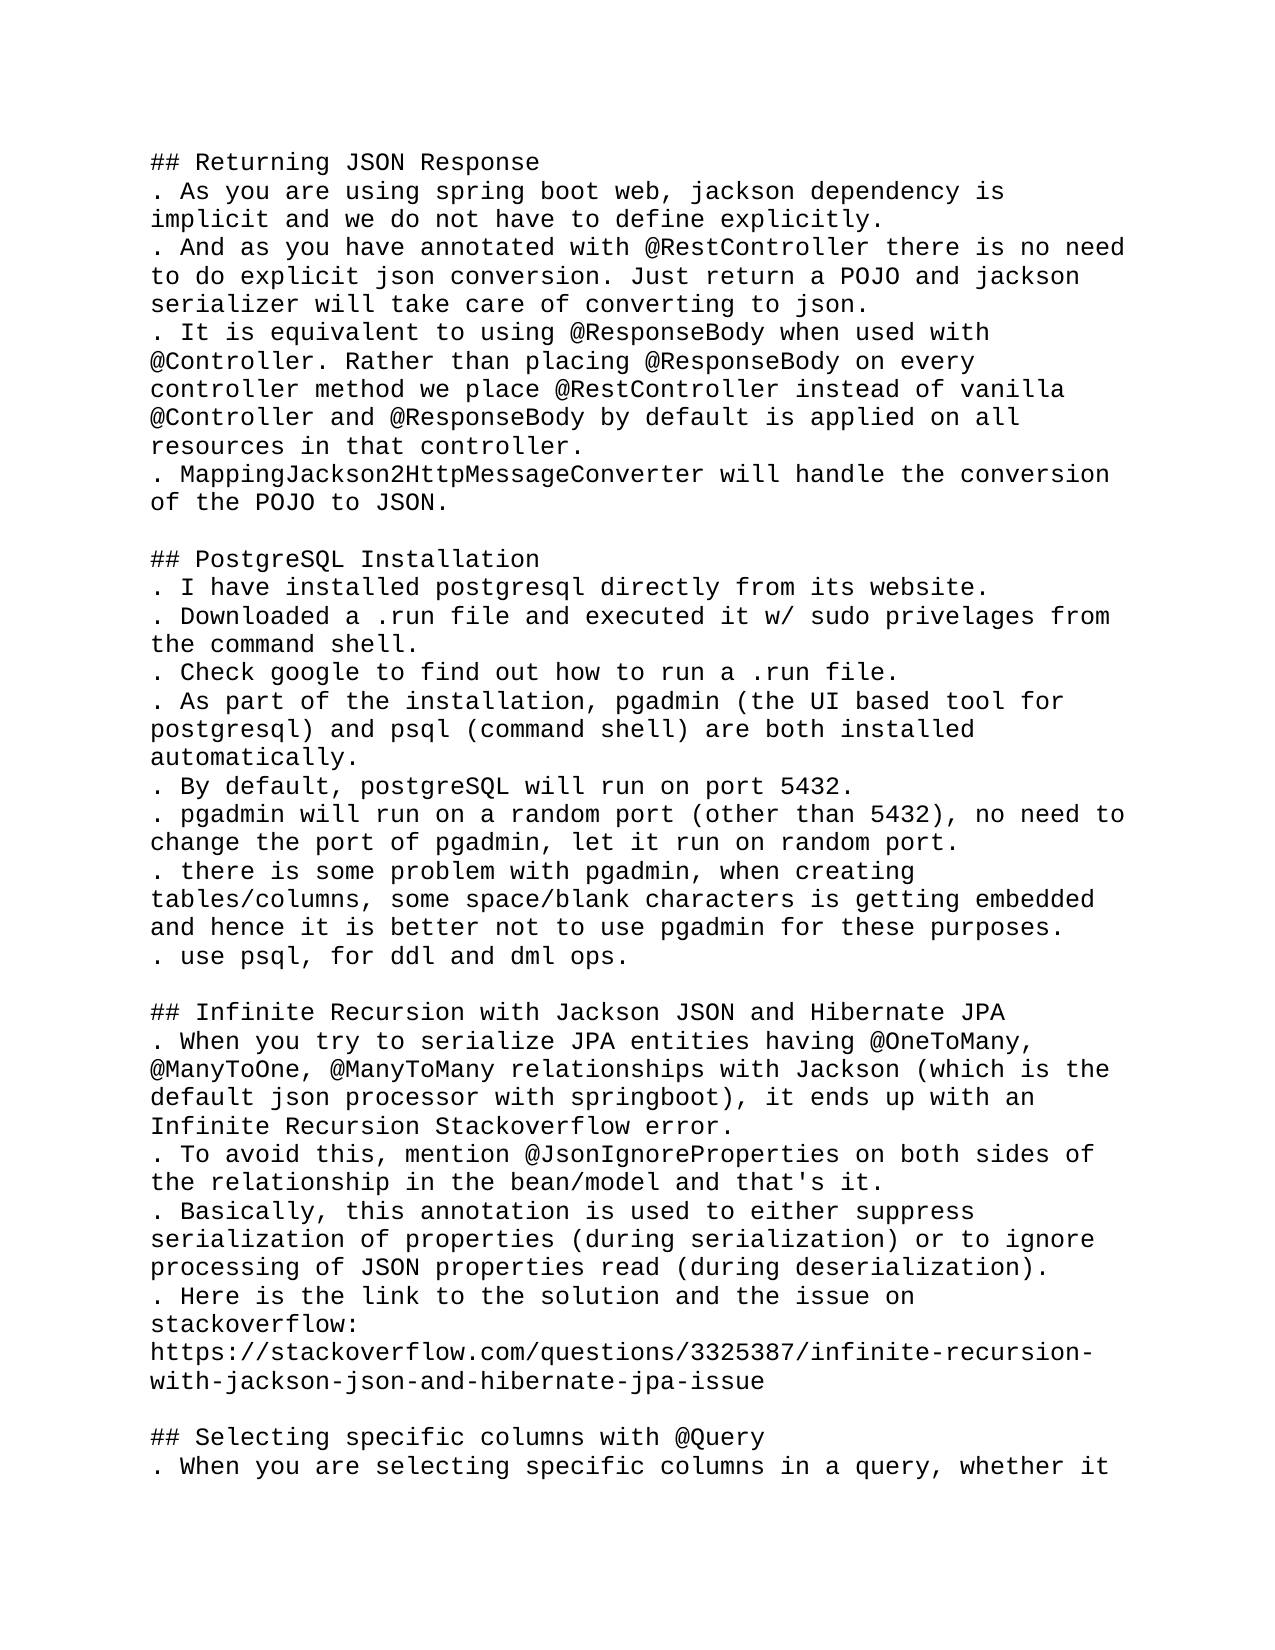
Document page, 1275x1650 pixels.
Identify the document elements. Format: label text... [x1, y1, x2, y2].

text . It is equivalent to using @ResponseBody when used with @Controller. Rather than placing @ResponseBody on every controller method we place @RestController instead of vanilla @Controller and @ResponseBody by default is applied on all resources in that controller. [150, 320, 1125, 462]
text . And as you have annotated with @RestController there is no need to do explicit json conversion. Just return a POJO and jackson serializer will take care of converting to json. [150, 235, 1125, 320]
text . Downloaded a .run file and executed it w/ sudo privelages from the command shell. [150, 603, 1125, 660]
text . Here is the link to the solution and the issue on stackoverflow: https://stackoverflow.com/questions/3325387/infinite-recursion-with-jackson-json-and-hibernate-jpa-issue [150, 1283, 1125, 1397]
text . To avoid this, mention @JsonIgnoreProperties on both sides of the relationship in the bean/model and that's it. [150, 1142, 1125, 1198]
text ## Infinite Recursion with Jackson JSON and Hibernate JPA [150, 1000, 1125, 1028]
text . MappingJackson2HttpMessageConverter will handle the conversion of the POJO to JSON. [150, 462, 1125, 518]
text . Basically, this annotation is used to either suppress serialization of properties (during serialization) or to ignore processing of JSON properties read (during deserialization). [150, 1198, 1125, 1283]
text . As you are using spring boot web, jackson dependency is implicit and we do not have to define explicitly. [150, 178, 1125, 235]
text . When you are selecting specific columns in a query, whether it [150, 1453, 1125, 1482]
text . use psql, for ddl and dml ops. [150, 943, 1125, 972]
text . When you try to serialize JPA entities having @OneToMany, @ManyToOne, @ManyToMany relationships with Jackson (which is the default json processor with springboot), it ends up with an Infinite Recursion Stackoverflow error. [150, 1028, 1125, 1142]
text ## PostgreSQL Installation [150, 547, 1125, 575]
text . As part of the installation, pgadmin (the UI based tool for postgresql) and psql (command shell) are both installed automatically. [150, 688, 1125, 773]
text . By default, postgreSQL will run on port 5432. [150, 773, 1125, 802]
text . Check google to find out how to run a .run file. [150, 660, 1125, 688]
text . I have installed postgresql directly from its website. [150, 575, 1125, 603]
text ## Returning JSON Response [150, 150, 1125, 178]
text . pgadmin will run on a random port (other than 5432), no need to change the port of pgadmin, let it run on random port. [150, 802, 1125, 858]
text . there is some problem with pgadmin, when creating tables/columns, some space/blank characters is getting embedded and hence it is better not to use pgadmin for these purposes. [150, 858, 1125, 943]
text ## Selecting specific columns with @Query [150, 1425, 1125, 1453]
